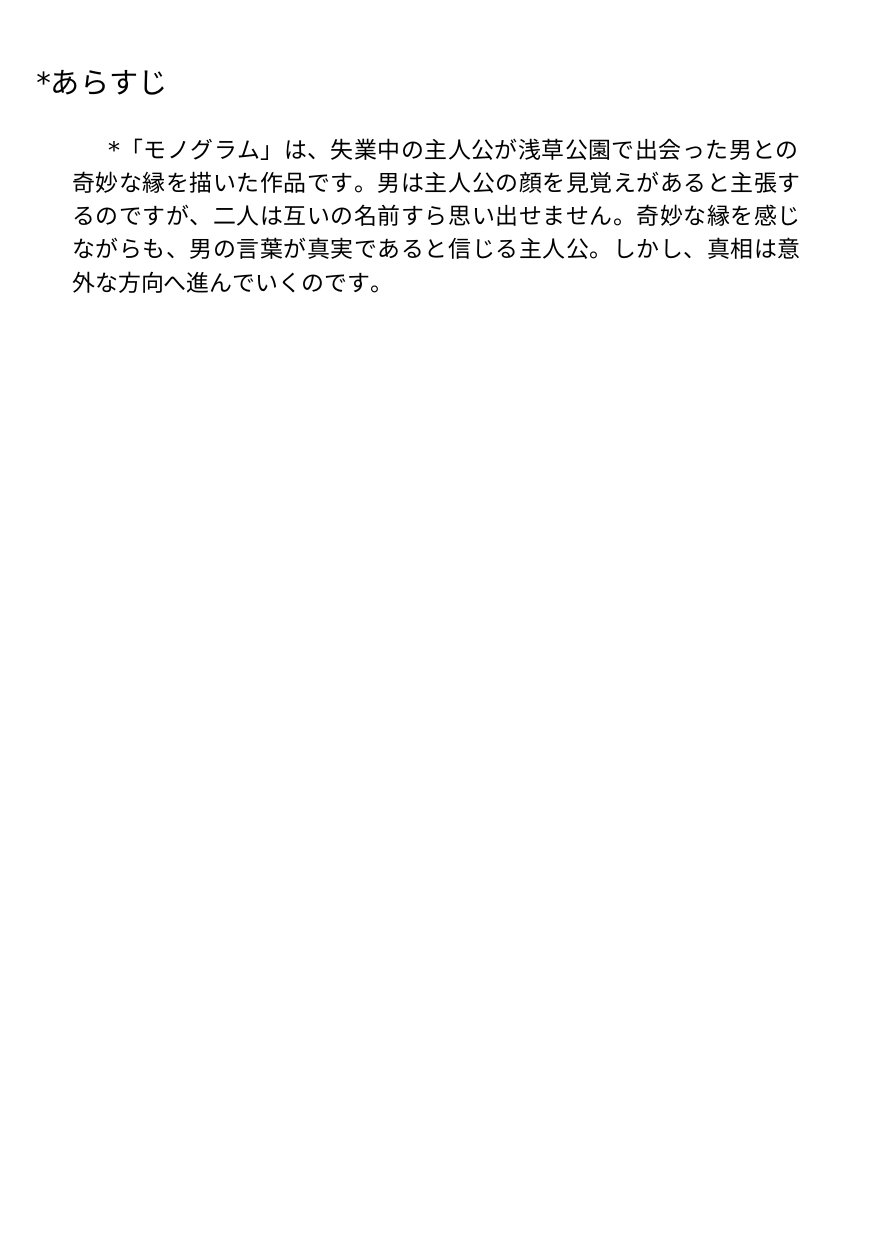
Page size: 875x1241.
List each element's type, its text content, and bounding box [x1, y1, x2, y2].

text *「モノグラム」は、失業中の主人公が浅草公園で出会った男との奇妙な縁を描いた作品です。男は主人公の顔を見覚えがあると主張するのですが、二人は互いの名前すら思い出せません。奇妙な縁を感じながらも、男の言葉が真実であると信じる主人公。しかし、真相は意外な方向へ進んでいくのです。 [72, 132, 802, 298]
subtitle *あらすじ [36, 60, 838, 102]
